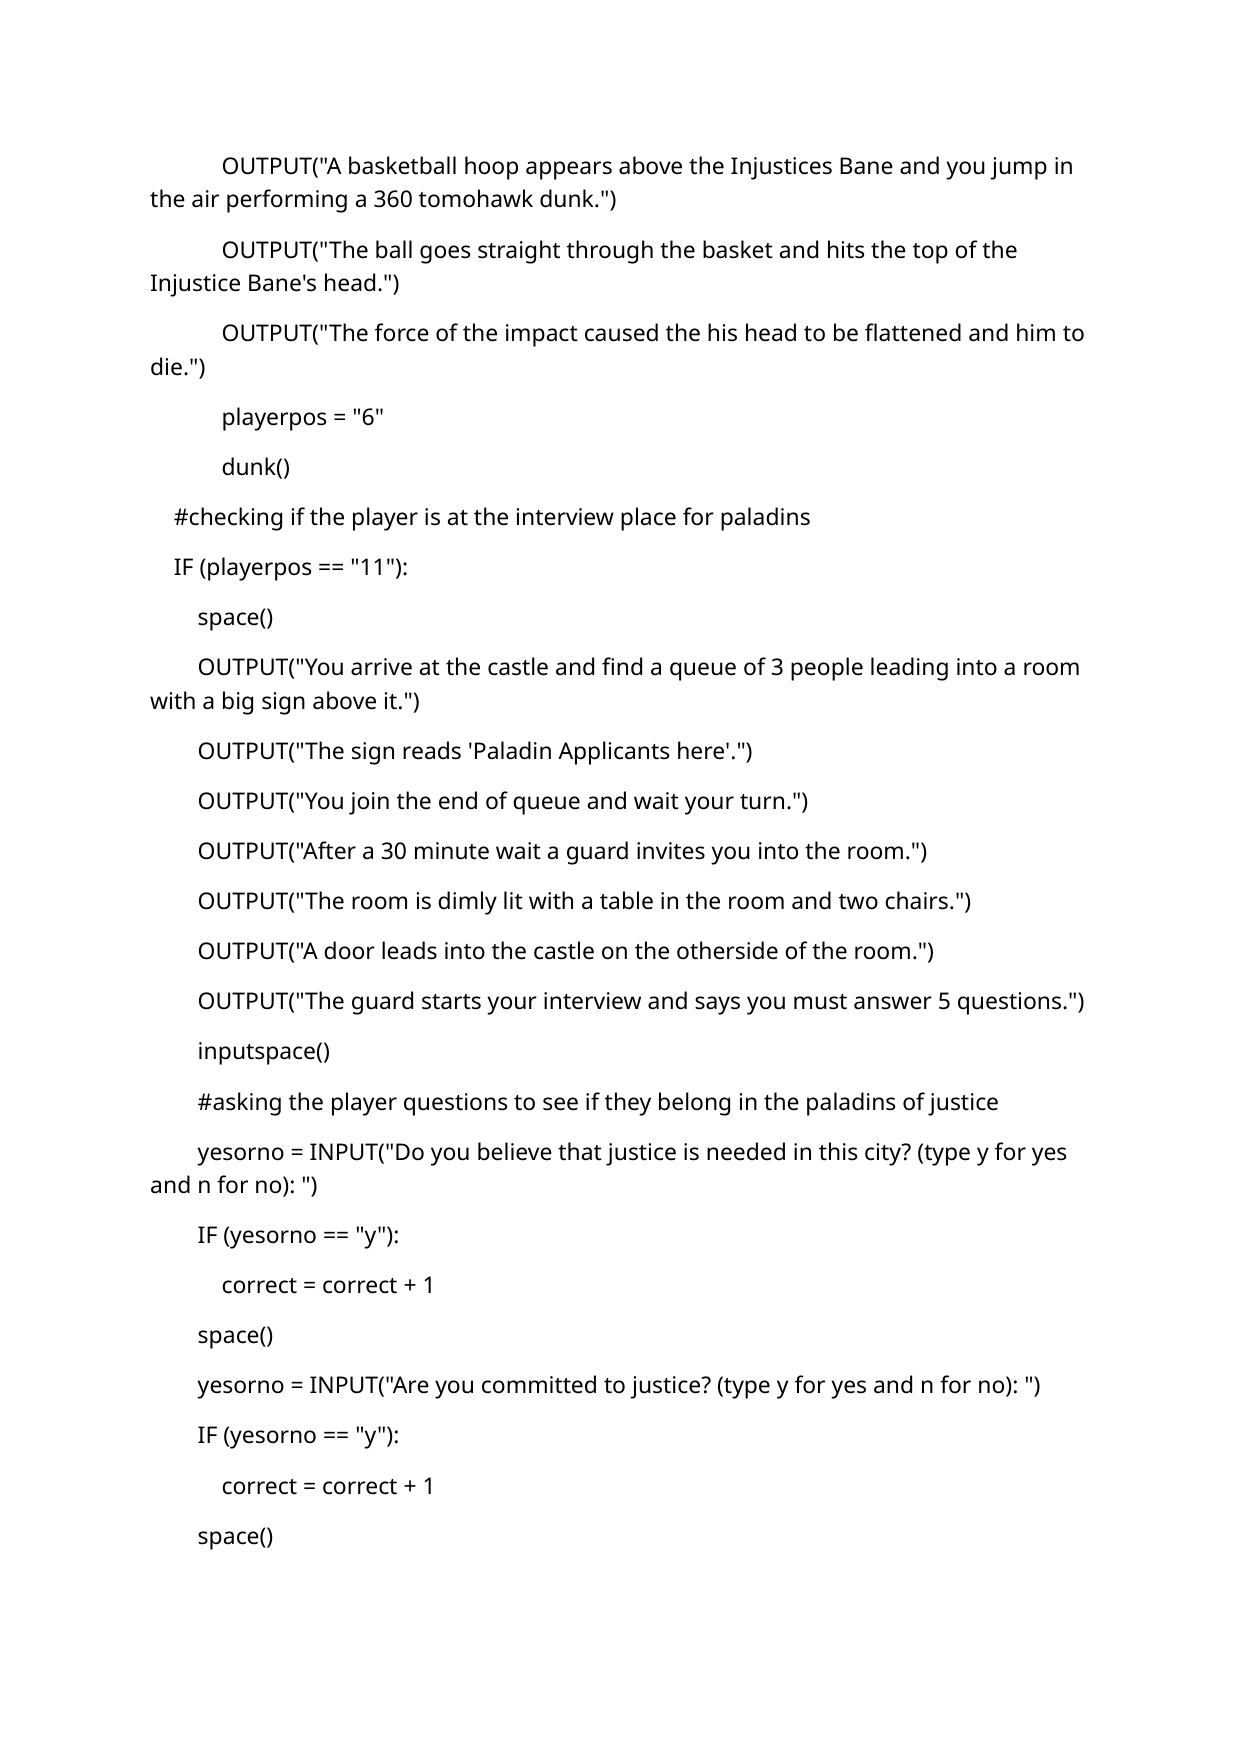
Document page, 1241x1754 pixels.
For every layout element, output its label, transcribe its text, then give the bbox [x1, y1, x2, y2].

text OUTPUT("The room is dimly lit with a table in the room and two chairs.") [150, 885, 1090, 916]
text OUTPUT("The sign reads 'Paladin Applicants here'.") [150, 735, 1090, 766]
text OUTPUT("A basketball hoop appears above the Injustices Bane and you jump in the air performing a 360 tomohawk dunk.") [150, 150, 1090, 215]
text IF (yesorno == "y"): [150, 1219, 1090, 1250]
text OUTPUT("The guard starts your interview and says you must answer 5 questions.") [150, 985, 1090, 1016]
text OUTPUT("You join the end of queue and wait your turn.") [150, 785, 1090, 816]
text dunk() [150, 451, 1090, 482]
text space() [150, 601, 1090, 632]
text correct = correct + 1 [150, 1469, 1090, 1501]
text yesorno = INPUT("Do you believe that justice is needed in this city? (type y for yes and n for no): ") [150, 1136, 1090, 1200]
text #checking if the player is at the interview place for paladins [150, 501, 1090, 532]
text IF (yesorno == "y"): [150, 1419, 1090, 1451]
text OUTPUT("A door leads into the castle on the otherside of the room.") [150, 935, 1090, 966]
text correct = correct + 1 [150, 1269, 1090, 1300]
text #asking the player questions to see if they belong in the paladins of justice [150, 1085, 1090, 1117]
text OUTPUT("The force of the impact caused the his head to be flattened and him to die.") [150, 317, 1090, 382]
text OUTPUT("After a 30 minute wait a guard invites you into the room.") [150, 835, 1090, 866]
text playerpos = "6" [150, 401, 1090, 432]
text OUTPUT("You arrive at the castle and find a queue of 3 people leading into a room with a big sign above it.") [150, 651, 1090, 716]
text yesorno = INPUT("Are you committed to justice? (type y for yes and n for no): ") [150, 1369, 1090, 1401]
text IF (playerpos == "11"): [150, 551, 1090, 582]
text inputspace() [150, 1035, 1090, 1067]
text OUTPUT("The ball goes straight through the basket and hits the top of the Injustice Bane's head.") [150, 233, 1090, 298]
text space() [150, 1520, 1090, 1551]
text space() [150, 1319, 1090, 1351]
